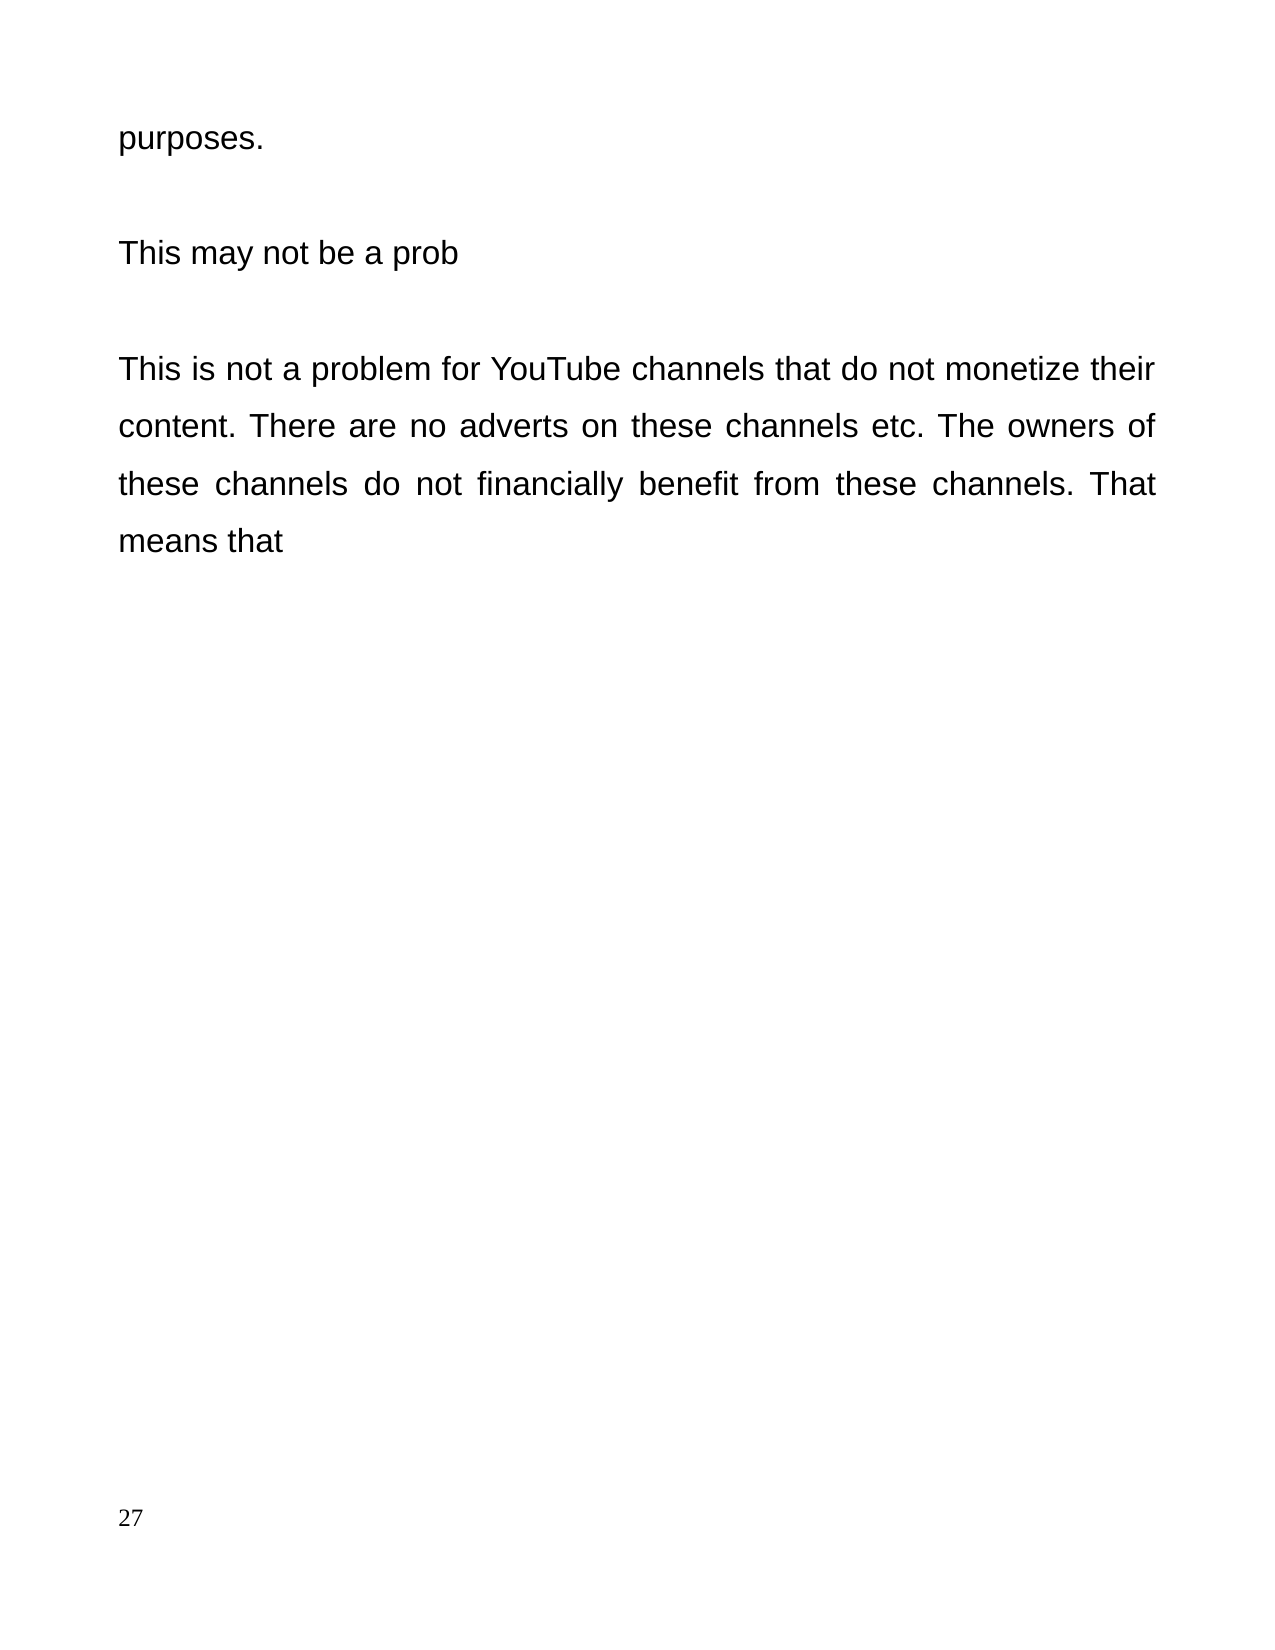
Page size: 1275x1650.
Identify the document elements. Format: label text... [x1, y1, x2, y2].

text purposes. [118, 118, 1157, 157]
text This is not a problem for YouTube channels that do not monetize their content. There are no adverts on these channels etc. The owners of these channels do not financially benefit from these channels. That means that [118, 348, 1157, 560]
text This may not be a prob [118, 233, 1157, 272]
